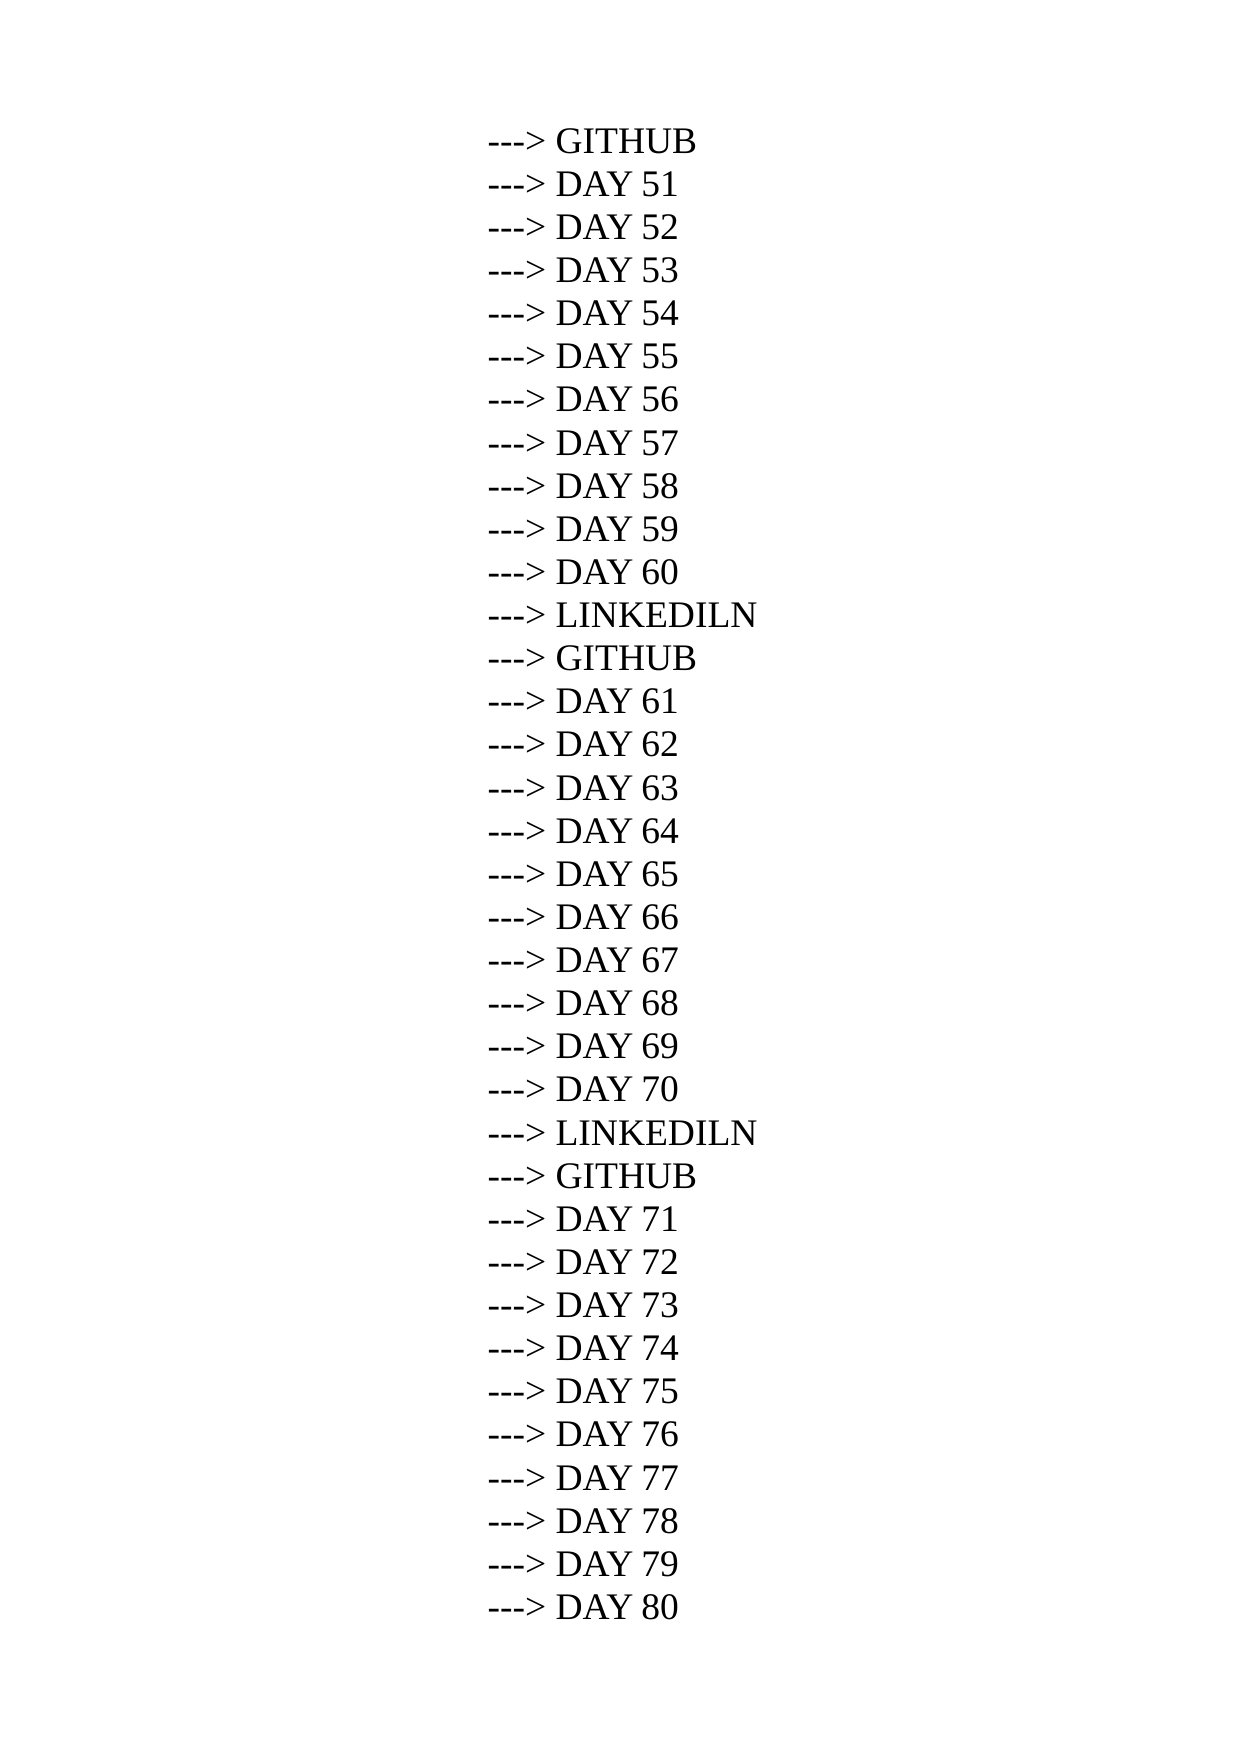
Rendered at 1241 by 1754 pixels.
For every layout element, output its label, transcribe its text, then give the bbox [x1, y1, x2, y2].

text ---> DAY 76 [118, 1412, 1122, 1455]
text ---> DAY 79 [118, 1541, 1122, 1584]
text ---> DAY 61 [118, 679, 1122, 722]
text ---> DAY 62 [118, 722, 1122, 765]
text ---> DAY 78 [118, 1498, 1122, 1541]
text ---> DAY 67 [118, 937, 1122, 981]
text ---> DAY 68 [118, 981, 1122, 1024]
text ---> DAY 60 [118, 549, 1122, 592]
text ---> DAY 74 [118, 1326, 1122, 1369]
text ---> DAY 72 [118, 1239, 1122, 1282]
text ---> DAY 55 [118, 334, 1122, 377]
text ---> DAY 54 [118, 291, 1122, 334]
text ---> DAY 58 [118, 463, 1122, 506]
text ---> DAY 56 [118, 377, 1122, 420]
text ---> DAY 77 [118, 1455, 1122, 1498]
text ---> DAY 71 [118, 1196, 1122, 1239]
text ---> DAY 52 [118, 204, 1122, 247]
text ---> GITHUB [118, 636, 1122, 679]
text ---> DAY 59 [118, 506, 1122, 549]
text ---> DAY 69 [118, 1024, 1122, 1067]
text ---> DAY 53 [118, 247, 1122, 291]
text ---> DAY 63 [118, 765, 1122, 808]
text ---> LINKEDILN [118, 1110, 1122, 1153]
text ---> DAY 75 [118, 1369, 1122, 1412]
text ---> DAY 73 [118, 1282, 1122, 1326]
text ---> DAY 80 [118, 1584, 1122, 1627]
text ---> DAY 65 [118, 851, 1122, 894]
text ---> DAY 70 [118, 1067, 1122, 1110]
text ---> DAY 57 [118, 420, 1122, 463]
text ---> DAY 66 [118, 894, 1122, 937]
text ---> LINKEDILN [118, 592, 1122, 636]
text ---> GITHUB [118, 1153, 1122, 1196]
text ---> DAY 64 [118, 808, 1122, 851]
text ---> DAY 51 [118, 161, 1122, 204]
text ---> GITHUB [118, 118, 1122, 161]
